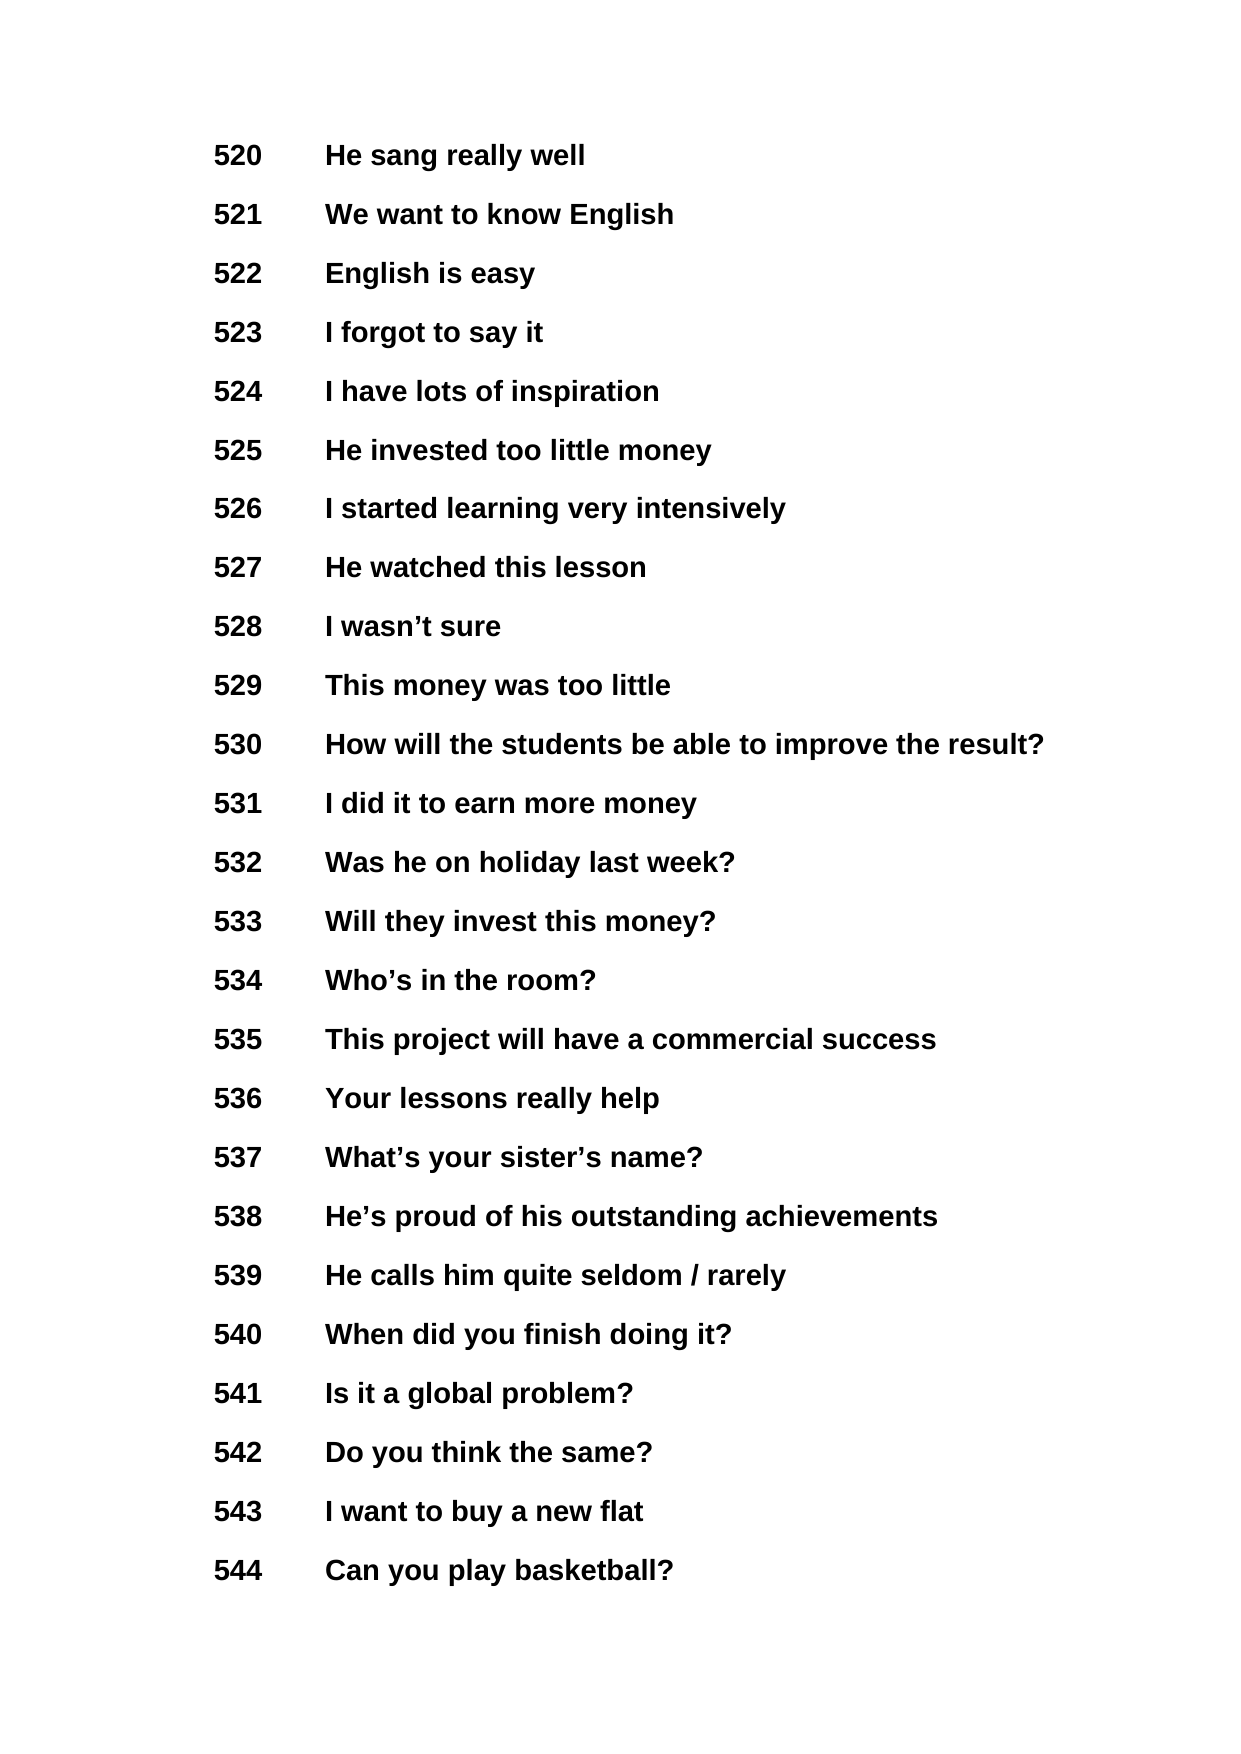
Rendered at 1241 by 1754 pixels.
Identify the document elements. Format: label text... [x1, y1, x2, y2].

list Will they invest this money? [213, 884, 1152, 943]
list What’s your sister’s name? [213, 1120, 1152, 1179]
list When did you finish doing it? [213, 1297, 1152, 1356]
list He calls him quite seldom / rarely [213, 1238, 1152, 1297]
list I have lots of inspiration [213, 354, 1152, 413]
list This project will have a commercial success [213, 1002, 1152, 1061]
list Who’s in the room? [213, 943, 1152, 1002]
list Is it a global problem? [213, 1356, 1152, 1415]
list I wasn’t sure [213, 590, 1152, 649]
list English is easy [213, 236, 1152, 295]
list We want to know English [213, 177, 1152, 236]
list He’s proud of his outstanding achievements [213, 1179, 1152, 1238]
list Can you play basketball? [213, 1533, 1152, 1592]
list I started learning very intensively [213, 472, 1152, 531]
list I want to buy a new flat [213, 1474, 1152, 1533]
list Your lessons really help [213, 1061, 1152, 1120]
list He sang really well [213, 118, 1152, 177]
list How will the students be able to improve the result? [213, 708, 1152, 767]
list This money was too little [213, 649, 1152, 708]
list Was he on holiday last week? [213, 826, 1152, 884]
list He watched this lesson [213, 531, 1152, 590]
list He invested too little money [213, 413, 1152, 472]
list Do you think the same? [213, 1415, 1152, 1474]
list I did it to earn more money [213, 767, 1152, 826]
list I forgot to say it [213, 295, 1152, 354]
